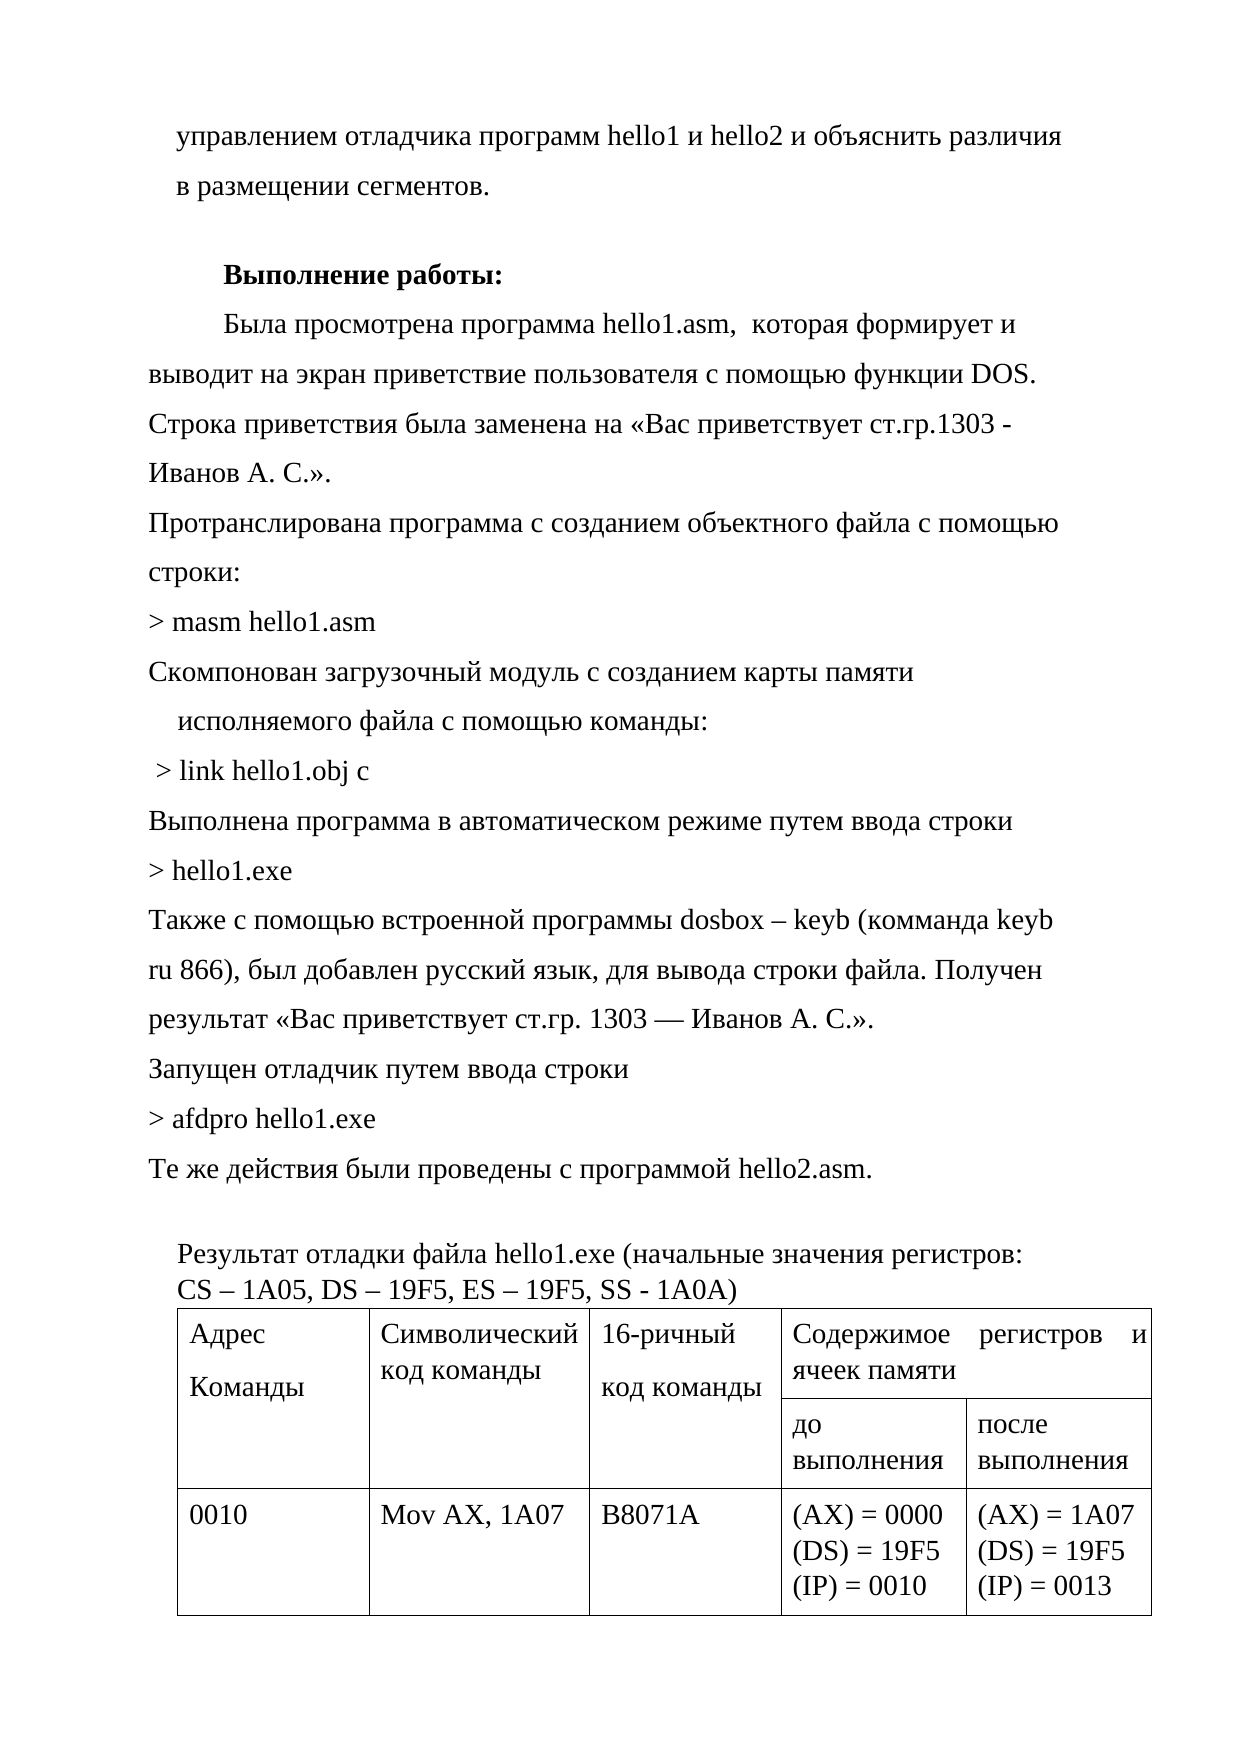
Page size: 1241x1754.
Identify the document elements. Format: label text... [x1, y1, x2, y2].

table_header Содержимое регистров и ячеек памяти [782, 1309, 1151, 1398]
text Также с помощью встроенной программы dosbox – keyb (комманда keyb [148, 902, 1063, 936]
table_cell 0010 [178, 1489, 369, 1614]
text Запущен отладчик путем ввода строки [148, 1051, 1063, 1085]
text Была просмотрена программа hello1.asm, которая формирует и выводит на экран приветствие пользователя с помощью функции DOS. Строка приветствия была заменена на «Вас приветствует ст.гр.1303 - Иванов А. С.». [148, 307, 1063, 489]
text Те же действия были проведены с программой hello2.asm. [148, 1151, 1063, 1184]
text управлением отладчика программ hello1 и hello2 и объяснить различия в размещении сегментов. [176, 118, 1063, 202]
text > link hello1.obj с [148, 753, 1063, 787]
table_cell Mov AX, 1A07 [370, 1489, 589, 1614]
table_header 16-ричный код команды [590, 1309, 781, 1488]
text Выполнена программа в автоматическом режиме путем ввода строки [148, 803, 1063, 836]
table_header Адрес Команды [178, 1309, 369, 1488]
text результат «Вас приветствует ст.гр. 1303 — Иванов А. С.». [148, 1002, 1063, 1035]
text Выполнение работы: [148, 257, 1063, 290]
text > masm hello1.asm [148, 604, 1063, 638]
table_cell (AX) = 0000 (DS) = 19F5 (IP) = 0010 [782, 1489, 966, 1614]
table_header Символический код команды [370, 1309, 589, 1488]
text Скомпонован загрузочный модуль с созданием карты памяти исполняемого файла с помощью команды: [148, 654, 1063, 737]
table_cell после выполнения [967, 1399, 1151, 1488]
text ru 866), был добавлен русский язык, для вывода строки файла. Получен [148, 952, 1063, 986]
table_cell до выполнения [782, 1399, 966, 1488]
text > afdpro hello1.exe [148, 1101, 1063, 1134]
text Результат отладки файла hello1.exe (начальные значения регистров: CS – 1A05, DS – 19F5, ES – 19F5, SS - 1A0A) [177, 1236, 1063, 1306]
text > hello1.exe [148, 853, 1063, 886]
table_cell (AX) = 1A07 (DS) = 19F5 (IP) = 0013 [967, 1489, 1151, 1614]
text Протранслирована программа с созданием объектного файла с помощью строки: [148, 505, 1063, 588]
table_cell B8071A [590, 1489, 781, 1614]
